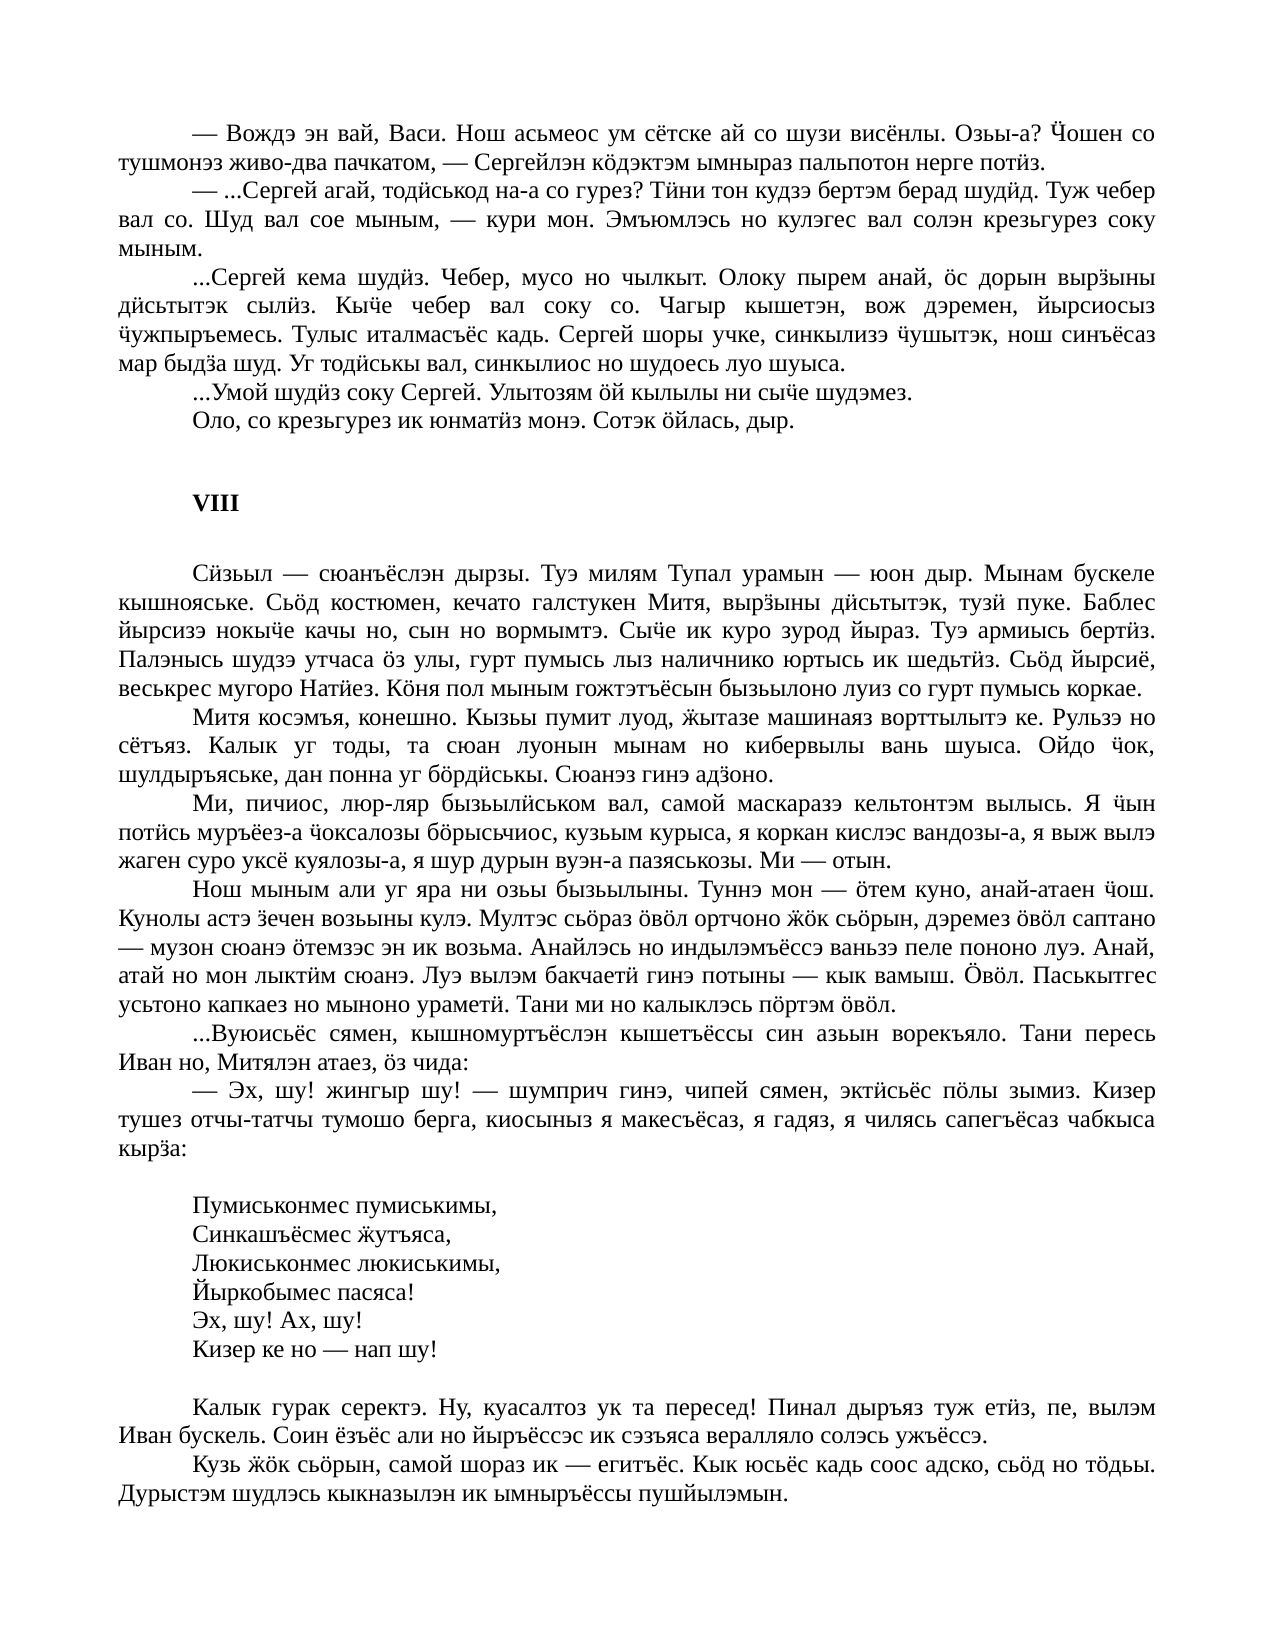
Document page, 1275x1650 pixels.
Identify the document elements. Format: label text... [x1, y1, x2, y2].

text ...Умой шудӥз соку Сергей. Улытозям ӧй кылылы ни сыӵе шудэмез. [118, 377, 1157, 406]
text Пумиськонмес пумиськимы, [118, 1191, 1157, 1219]
text Йыркобымес пасяса! [118, 1277, 1157, 1306]
text Оло, со крезьгурез ик юнматӥз монэ. Сотэк ӧйлась, дыр. [118, 406, 1157, 434]
text Сӥзьыл — сюанъёслэн дырзы. Туэ милям Тупал урамын — юон дыр. Мынам бускеле кышнояське. Сьӧд костюмен, кечато галстукен Митя, вырӟыны дӥсьтытэк, тузӥ пуке. Баблес йырсизэ нокыӵе качы но, сын но вормымтэ. Сыӵе ик куро зурод йыраз. Туэ армиысь бертӥз. Палэнысь шудзэ утчаса ӧз улы, гурт пумысь лыз наличнико юртысь ик шедьтӥз. Сьӧд йырсиё, веськрес мугоро Натӥез. Кӧня пол мыным гожтэтъёсын бызьылоно луиз со гурт пумысь коркае. [118, 558, 1157, 702]
text — ...Сергей агай, тодӥськод на-а со гурез? Тӥни тон кудзэ бертэм берад шудӥд. Туж чебер вал со. Шуд вал сое мыным, — кури мон. Эмъюмлэсь но кулэгес вал солэн крезьгурез соку мыным. [118, 176, 1157, 262]
text Эх, шу! Ах, шу! [118, 1306, 1157, 1334]
text Синкашъёсмес ӝутъяса, [118, 1219, 1157, 1248]
text Кизер ке но — нап шу! [118, 1334, 1157, 1363]
text Митя косэмъя, конешно. Кызьы пумит луод, ӝытазе машинаяз ворттылытэ ке. Рульзэ но сётъяз. Калык уг тоды, та сюан луонын мынам но кибервылы вань шуыса. Ойдо ӵок, шулдыръяське, дан понна уг бӧрдӥськы. Сюанэз гинэ адӟоно. [118, 702, 1157, 788]
text ...Сергей кема шудӥз. Чебер, мусо но чылкыт. Олоку пырем анай, ӧс дорын вырӟыны дӥсьтытэк сылӥз. Кыӵе чебер вал соку со. Чагыр кышетэн, вож дэремен, йырсиосыз ӵужпыръемесь. Тулыс италмасъёс кадь. Сергей шоры учке, синкылизэ ӵушытэк, нош синъёсаз мар быдӟа шуд. Уг тодӥськы вал, синкылиос но шудоесь луо шуыса. [118, 262, 1157, 377]
text Кузь ӝӧк сьӧрын, самой шораз ик — егитъёс. Кык юсьёс кадь соос адско, сьӧд но тӧдьы. Дурыстэм шудлэсь кыкназылэн ик ымныръёссы пушйылэмын. [118, 1449, 1157, 1507]
text — Эх, шу! жингыр шу! — шумприч гинэ, чипей сямен, эктӥсьёс пӧлы зымиз. Кизер тушез отчы-татчы тумошо берга, киосыныз я макесъёсаз, я гадяз, я чилясь сапегъёсаз чабкыса кырӟа: [118, 1076, 1157, 1162]
text Нош мыным али уг яра ни озьы бызьылыны. Туннэ мон — ӧтем куно, анай-атаен ӵош. Кунолы астэ ӟечен возьыны кулэ. Мултэс сьӧраз ӧвӧл ортчоно ӝӧк сьӧрын, дэремез ӧвӧл саптано — музон сюанэ ӧтемзэс эн ик возьма. Анайлэсь но индылэмъёссэ ваньзэ пеле пононо луэ. Анай, атай но мон лыктӥм сюанэ. Луэ вылэм бакчаетӥ гинэ потыны — кык вамыш. Ӧвӧл. Паськытгес усьтоно капкаез но мыноно ураметӥ. Тани ми но калыклэсь пӧртэм ӧвӧл. [118, 874, 1157, 1018]
text — Вождэ эн вай, Васи. Нош асьмеос ум сётске ай со шузи висёнлы. Озьы-а? Ӵошен со тушмонэз живо-два пачкатом, — Сергейлэн кӧдэктэм ымныраз пальпотон нерге потӥз. [118, 118, 1157, 176]
text Ми, пичиос, люр-ляр бызьылӥськом вал, самой маскаразэ кельтонтэм вылысь. Я ӵын потӥсь муръёез-а ӵоксалозы бӧрысьчиос, кузьым курыса, я коркан кислэс вандозы-а, я выж вылэ жаген суро уксё куялозы-а, я шур дурын вуэн-а пазяськозы. Ми — отын. [118, 788, 1157, 874]
text Люкиськонмес люкиськимы, [118, 1248, 1157, 1277]
subtitle VIII [118, 488, 1157, 517]
text Калык гурак серектэ. Ну, куасалтоз ук та пересед! Пинал дыръяз туж етӥз, пе, вылэм Иван бускель. Соин ёзъёс али но йыръёссэс ик сэзъяса вералляло солэсь ужъёссэ. [118, 1392, 1157, 1449]
text ...Вуюисьёс сямен, кышномуртъёслэн кышетъёссы син азьын ворекъяло. Тани пересь Иван но, Митялэн атаез, ӧз чида: [118, 1018, 1157, 1076]
